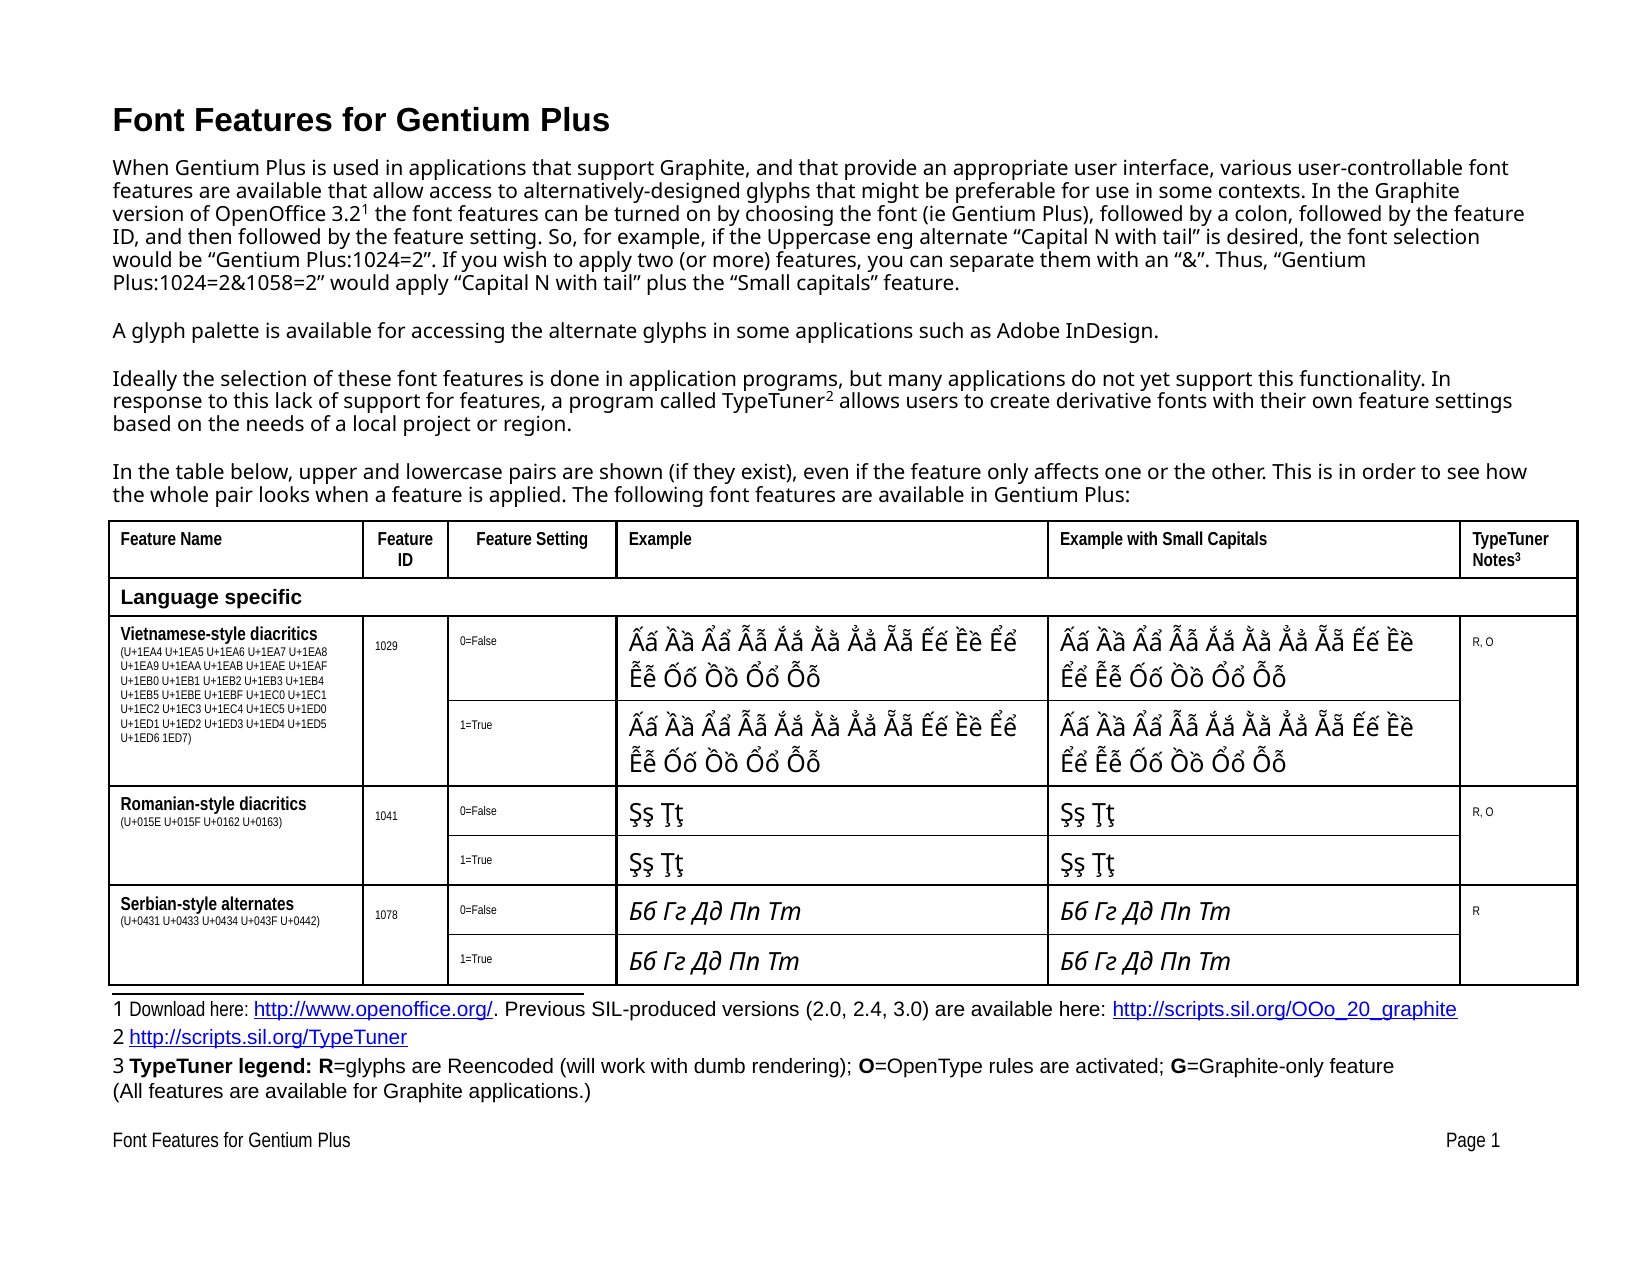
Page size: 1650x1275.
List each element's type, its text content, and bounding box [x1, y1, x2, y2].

table_header TypeTuner Notes [1461, 522, 1576, 577]
table_cell 1029 [364, 617, 447, 785]
text Ideally the selection of these font features is done in application programs, but many applications do not yet support this functionality. In response to this lack of support for features, a program called TypeTuner allows users to create derivative fonts with their own feature settings based on the needs of a local project or region. [112, 368, 1537, 436]
text http://scripts.sil.org/TypeTuner [112, 1022, 1537, 1051]
table_cell Serbian-style alternates (U+0431 U+0433 U+0434 U+043F U+0442) [110, 886, 362, 983]
table_cell 0=False [449, 787, 615, 835]
table_cell [364, 934, 447, 983]
table_cell Şş Ţţ [1049, 836, 1459, 884]
table_cell Romanian-style diacritics (U+015E U+015F U+0162 U+0163) [110, 787, 362, 884]
table_cell 1=True [449, 935, 615, 983]
table_cell Language specific [110, 579, 1576, 615]
subtitle Font Features for Gentium Plus [112, 100, 1537, 138]
table_header Example with Small Capitals [1049, 522, 1459, 577]
table_header Example [618, 522, 1047, 577]
table_header Feature Name [110, 522, 362, 577]
table_cell Şş Ţţ [1049, 787, 1459, 835]
table_cell Ấấ Ầầ Ẩẩ Ẫẫ Ắắ Ằằ Ẳẳ Ẵẵ Ếế Ềề Ểể Ễễ Ốố Ồồ Ổổ Ỗỗ [1049, 617, 1459, 700]
table_header Feature ID [364, 522, 447, 577]
table_cell Ấấ Ầầ Ẩẩ Ẫẫ Ắắ Ằằ Ẳẳ Ẵẵ Ếế Ềề Ểể Ễễ Ốố Ồồ Ổổ Ỗỗ [618, 617, 1047, 700]
table_cell R [1461, 886, 1576, 934]
table_cell Бб Гг Дд Пп Тт [618, 886, 1047, 934]
table_cell [1461, 934, 1576, 983]
table_cell 1078 [364, 886, 447, 934]
table_cell Ấấ Ầầ Ẩẩ Ẫẫ Ắắ Ằằ Ẳẳ Ẵẵ Ếế Ềề Ểể Ễễ Ốố Ồồ Ổổ Ỗỗ [618, 701, 1047, 785]
table_cell Бб Гг Дд Пп Тт [618, 935, 1047, 983]
table_cell [1461, 700, 1576, 785]
text In the table below, upper and lowercase pairs are shown (if they exist), even if the feature only affects one or the other. This is in order to see how the whole pair looks when a feature is applied. The following font features are available in Gentium Plus: [112, 461, 1537, 507]
table_cell Şş Ţţ [618, 787, 1047, 835]
text When Gentium Plus is used in applications that support Graphite, and that provide an appropriate user interface, various user-controllable font features are available that allow access to alternatively-designed glyphs that might be preferable for use in some contexts. In the Graphite version of OpenOffice 3.2 the font features can be turned on by choosing the font (ie Gentium Plus), followed by a colon, followed by the feature ID, and then followed by the feature setting. So, for example, if the Uppercase eng alternate “Capital N with tail” is desired, the font selection would be “Gentium Plus:1024=2”. If you wish to apply two (or more) features, you can separate them with an “&”. Thus, “Gentium Plus:1024=2&1058=2” would apply “Capital N with tail” plus the “Small capitals” feature. [112, 157, 1537, 295]
table_cell R, O [1461, 787, 1576, 884]
table_cell Şş Ţţ [618, 836, 1047, 884]
table_cell 0=False [449, 617, 615, 700]
table_cell Vietnamese-style diacritics (U+1EA4 U+1EA5 U+1EA6 U+1EA7 U+1EA8 U+1EA9 U+1EAA U+1EAB U+1EAE U+1EAF U+1EB0 U+1EB1 U+1EB2 U+1EB3 U+1EB4 U+1EB5 U+1EBE U+1EBF U+1EC0 U+1EC1 U+1EC2 U+1EC3 U+1EC4 U+1EC5 U+1ED0 U+1ED1 U+1ED2 U+1ED3 U+1ED4 U+1ED5 U+1ED6 1ED7) [110, 617, 362, 785]
table_header Feature Setting [449, 522, 615, 577]
text Download here: http://www.openoffice.org/. Previous SIL-produced versions (2.0, 2.4, 3.0) are available here: http://scripts.sil.org/OOo_20_graphite [112, 994, 1537, 1022]
table_cell 1=True [449, 836, 615, 884]
table_cell R, O [1461, 617, 1576, 700]
table_cell 0=False [449, 886, 615, 934]
table_cell 1=True [449, 701, 615, 785]
table_cell 1041 [364, 787, 447, 884]
table_cell Бб Гг Дд Пп Тт [1049, 886, 1459, 934]
table_cell Бб Гг Дд Пп Тт [1049, 935, 1459, 983]
table_cell Ấấ Ầầ Ẩẩ Ẫẫ Ắắ Ằằ Ẳẳ Ẵẵ Ếế Ềề Ểể Ễễ Ốố Ồồ Ổổ Ỗỗ [1049, 701, 1459, 785]
text A glyph palette is available for accessing the alternate glyphs in some applications such as Adobe InDesign. [112, 320, 1537, 343]
